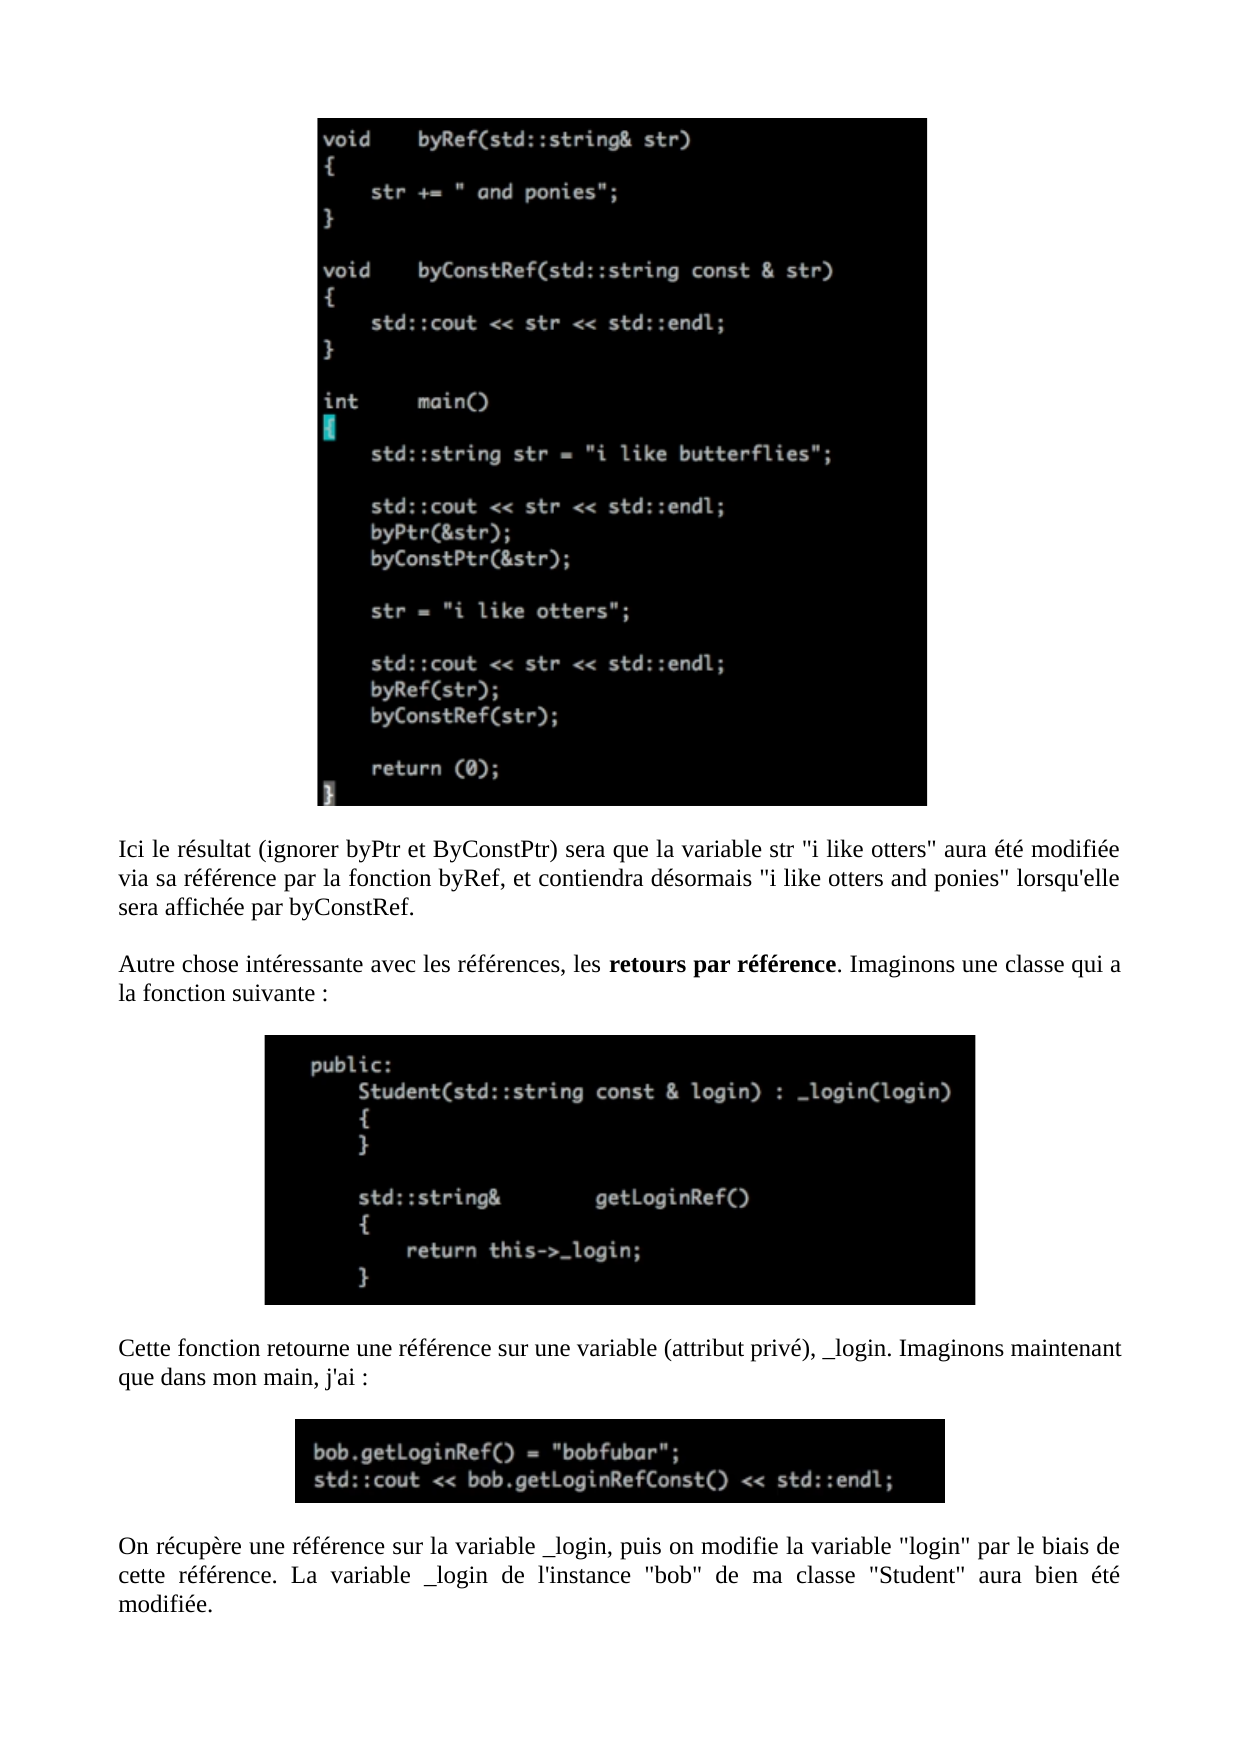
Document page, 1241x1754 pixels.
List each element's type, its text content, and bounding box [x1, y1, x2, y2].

text Ici le résultat (ignorer byPtr et ByConstPtr) sera que la variable str "i like otters" aura été modifiée via sa référence par la fonction byRef, et contiendra désormais "i like otters and ponies" lorsqu'elle sera affichée par byConstRef. [118, 834, 1122, 921]
text Cette fonction retourne une référence sur une variable (attribut privé), _login. Imaginons maintenant que dans mon main, j'ai : [118, 1333, 1122, 1391]
text On récupère une référence sur la variable _login, puis on modifie la variable "login" par le biais de cette référence. La variable _login de l'instance "bob" de ma classe "Student" aura bien été modifiée. [118, 1531, 1122, 1617]
text Autre chose intéressante avec les références, les retours par référence. Imaginons une classe qui a la fonction suivante : [118, 949, 1122, 1007]
